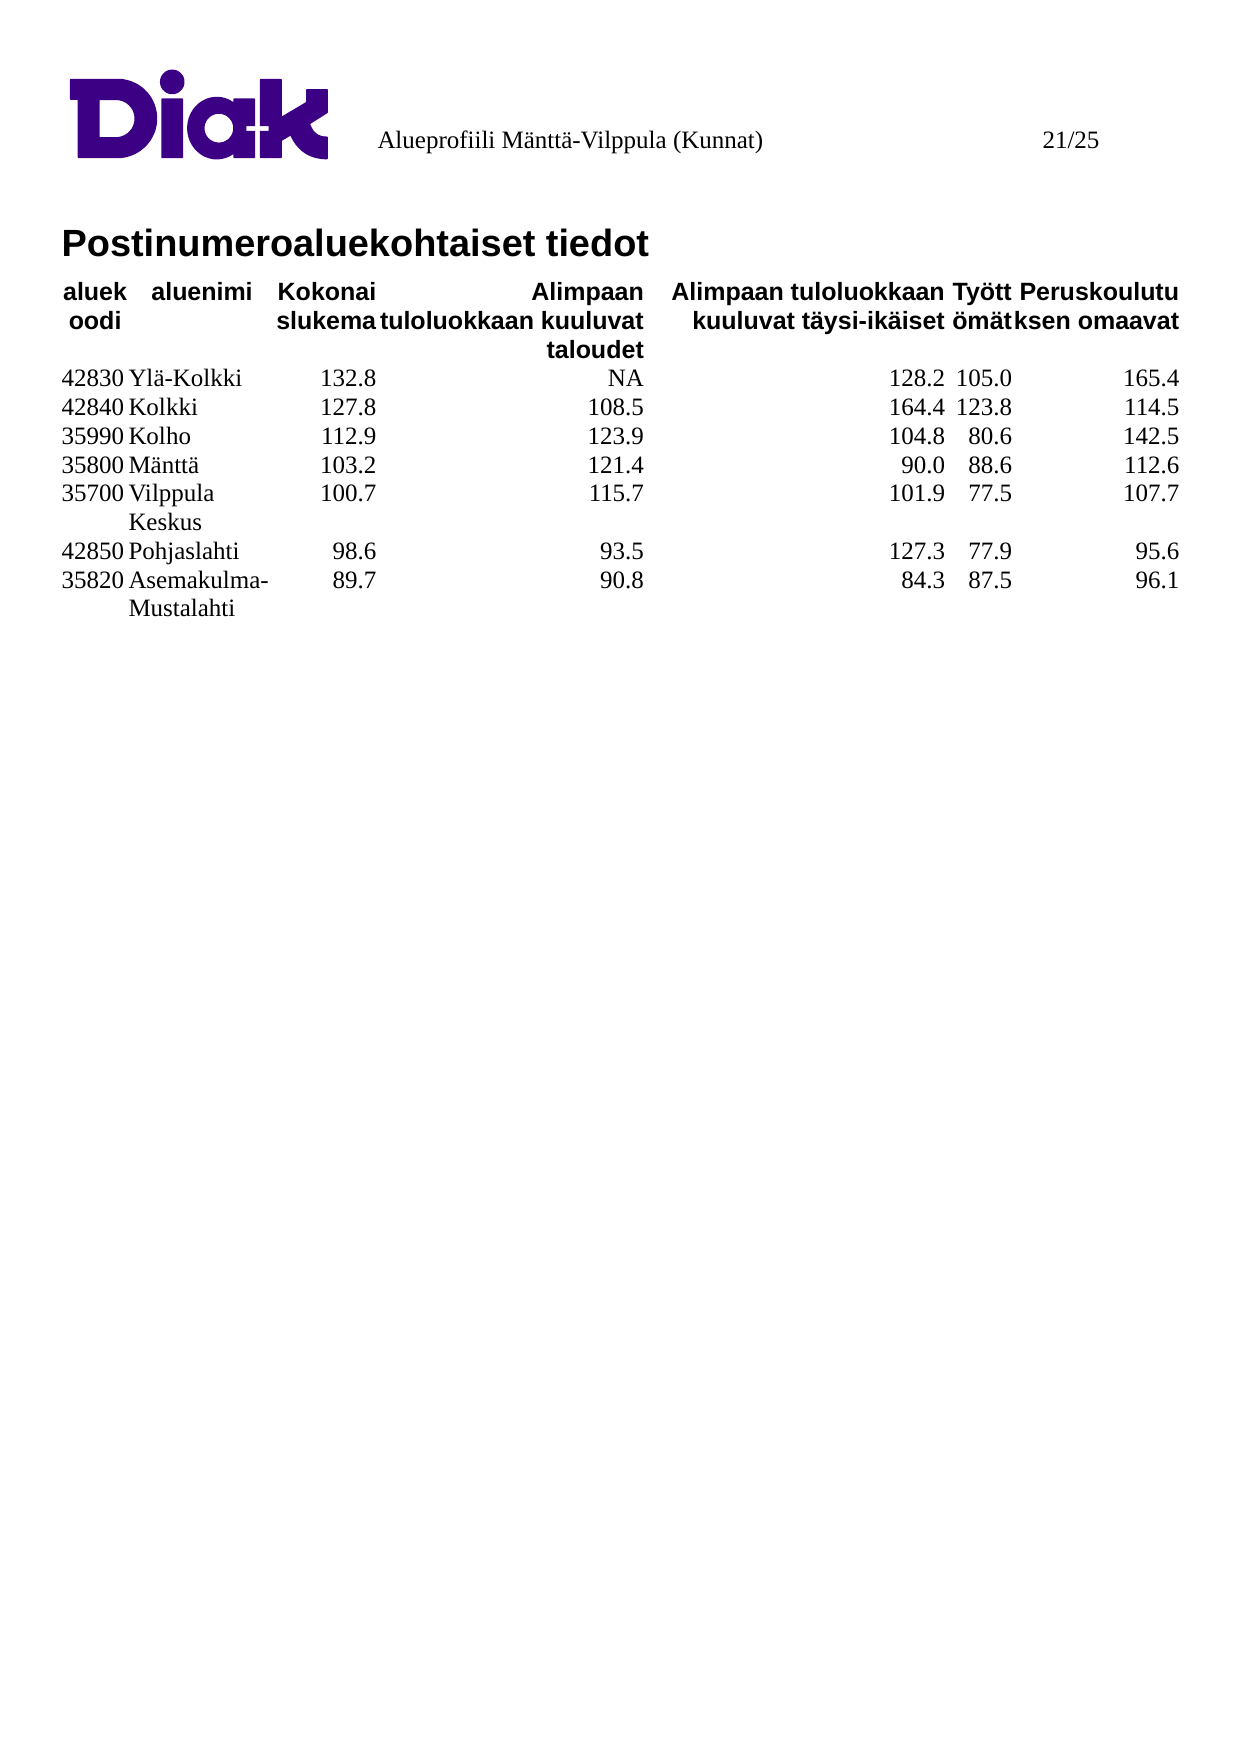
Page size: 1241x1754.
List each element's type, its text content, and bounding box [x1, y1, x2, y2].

table_cell 42830 [61, 364, 128, 392]
table_cell 87.5 [945, 565, 1012, 622]
table_cell 114.5 [1012, 392, 1179, 421]
table_cell 107.7 [1012, 479, 1179, 536]
table_cell 108.5 [376, 392, 644, 421]
table_header aluenimi [128, 277, 276, 363]
table_cell 164.4 [644, 392, 945, 421]
table_header Alimpaan tuloluokkaan kuuluvat taloudet [376, 277, 644, 363]
table_cell 128.2 [644, 364, 945, 392]
table_cell 101.9 [644, 479, 945, 536]
table_cell 98.6 [276, 536, 376, 565]
table_cell Kolkki [128, 392, 276, 421]
table_cell 84.3 [644, 565, 945, 622]
table_cell 115.7 [376, 479, 644, 536]
table_cell 123.9 [376, 421, 644, 450]
table_cell 35820 [61, 565, 128, 622]
table_cell 127.3 [644, 536, 945, 565]
table_cell 112.6 [1012, 450, 1179, 478]
table_cell 142.5 [1012, 421, 1179, 450]
table_cell 104.8 [644, 421, 945, 450]
table_cell 90.0 [644, 450, 945, 478]
table_cell 90.8 [376, 565, 644, 622]
table_cell 132.8 [276, 364, 376, 392]
table_cell Vilppula Keskus [128, 479, 276, 536]
table_cell Mänttä [128, 450, 276, 478]
table_cell 35800 [61, 450, 128, 478]
table_cell Kolho [128, 421, 276, 450]
table_cell 42840 [61, 392, 128, 421]
table_header Alimpaan tuloluokkaan kuuluvat täysi-ikäiset [644, 277, 945, 363]
table_header aluekoodi [61, 277, 128, 363]
table_cell 88.6 [945, 450, 1012, 478]
table_cell 165.4 [1012, 364, 1179, 392]
subtitle Postinumeroaluekohtaiset tiedot [61, 221, 1179, 265]
table_cell NA [376, 364, 644, 392]
table_header Kokonaislukema [276, 277, 376, 363]
table_header Peruskoulutuksen omaavat [1012, 277, 1179, 363]
table_cell 80.6 [945, 421, 1012, 450]
table_cell 127.8 [276, 392, 376, 421]
table_header Työttömät [945, 277, 1012, 363]
table_cell 121.4 [376, 450, 644, 478]
table_cell 103.2 [276, 450, 376, 478]
table_cell Ylä-Kolkki [128, 364, 276, 392]
table_cell 95.6 [1012, 536, 1179, 565]
table_cell 100.7 [276, 479, 376, 536]
table_cell Asemakulma-Mustalahti [128, 565, 276, 622]
table_cell 35990 [61, 421, 128, 450]
table_cell 77.5 [945, 479, 1012, 536]
table_cell 112.9 [276, 421, 376, 450]
table_cell 42850 [61, 536, 128, 565]
table_cell 105.0 [945, 364, 1012, 392]
table_cell Pohjaslahti [128, 536, 276, 565]
table_cell 77.9 [945, 536, 1012, 565]
table_cell 96.1 [1012, 565, 1179, 622]
table_cell 123.8 [945, 392, 1012, 421]
table_cell 89.7 [276, 565, 376, 622]
table_cell 93.5 [376, 536, 644, 565]
table_cell 35700 [61, 479, 128, 536]
